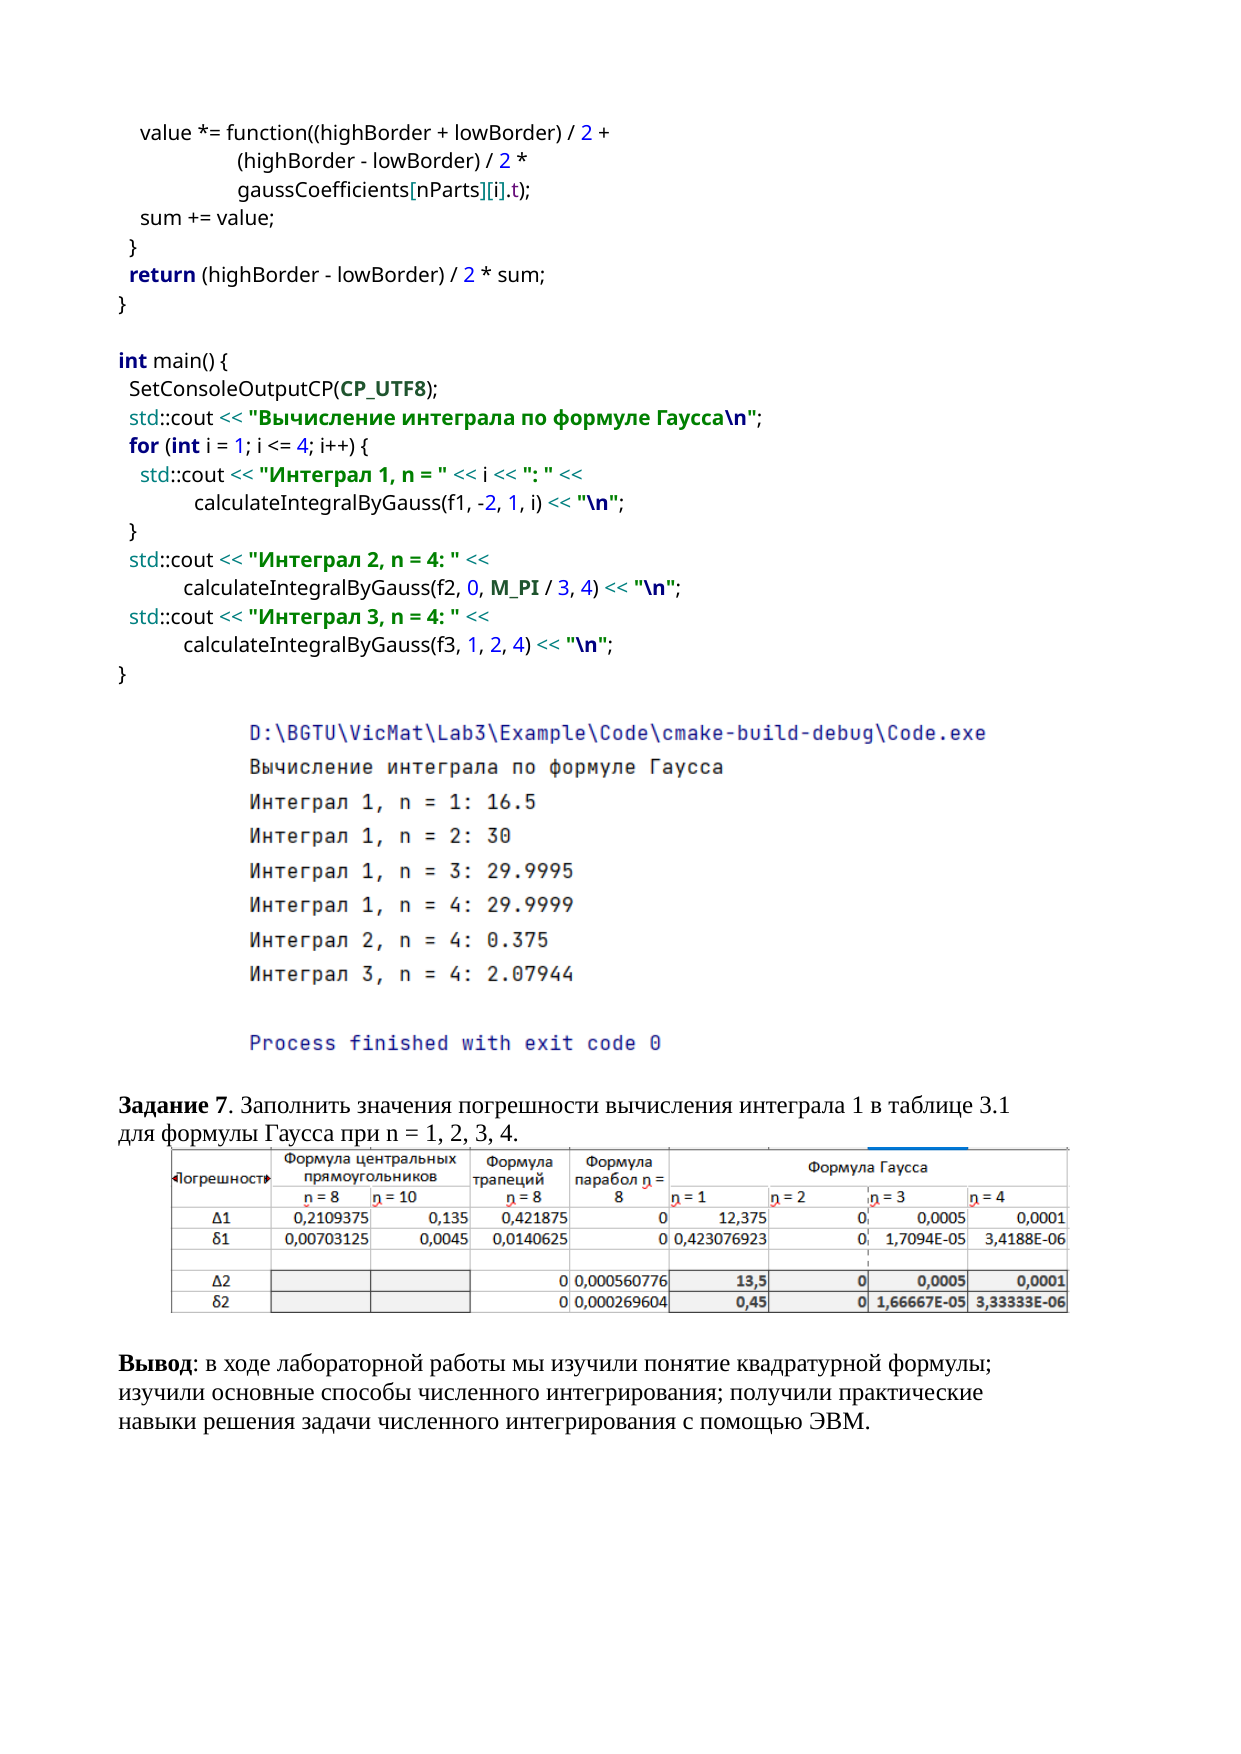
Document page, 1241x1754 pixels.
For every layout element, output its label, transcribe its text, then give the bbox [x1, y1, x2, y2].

text int main() { SetConsoleOutputCP(CP_UTF8); std::cout << "Вычисление интеграла по формуле Гаусса\n"; for (int i = 1; i <= 4; i++) { std::cout << "Интеграл 1, n = " << i << ": " << calculateIntegralByGauss(f1, -2, 1, i) << "\n"; } std::cout << "Интеграл 2, n = 4: " << calculateIntegralByGauss(f2, 0, M_PI / 3, 4) << "\n"; std::cout << "Интеграл 3, n = 4: " << calculateIntegralByGauss(f3, 1, 2, 4) << "\n"; } [118, 317, 1017, 687]
text Задание 7. Заполнить значения погрешности вычисления интеграла 1 в таблице 3.1 для формулы Гаусса при n = 1, 2, 3, 4. [118, 1090, 1017, 1147]
text value *= function((highBorder + lowBorder) / 2 + (highBorder - lowBorder) / 2 * gaussCoefficients[nParts][i].t); sum += value; } return (highBorder - lowBorder) / 2 * sum; } [118, 118, 1017, 317]
text Вывод: в ходе лабораторной работы мы изучили понятие квадратурной формулы; изучили основные способы численного интегрирования; получили практические навыки решения задачи численного интегрирования с помощью ЭВМ. [118, 1348, 1017, 1435]
picture [238, 716, 1002, 1069]
picture [170, 1147, 1070, 1313]
